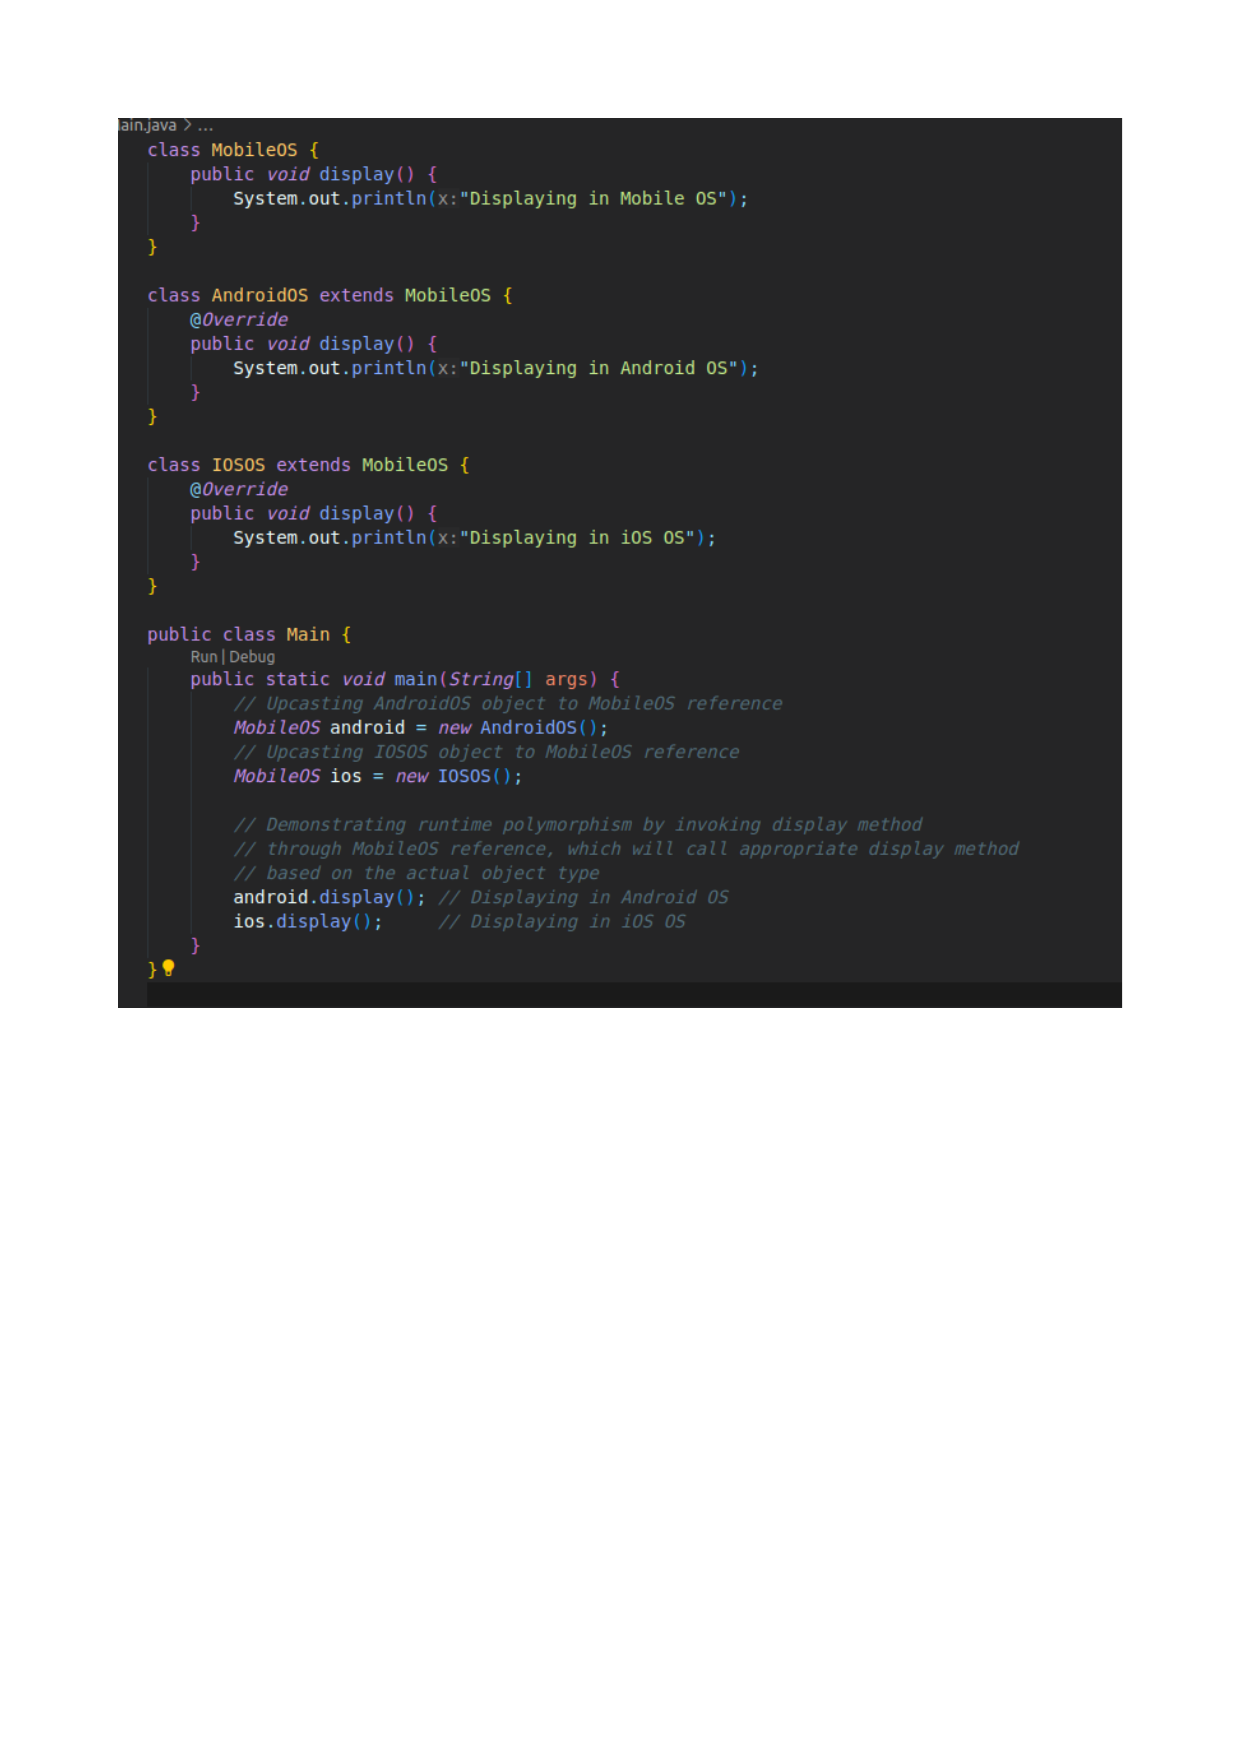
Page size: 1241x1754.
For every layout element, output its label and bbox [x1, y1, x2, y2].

picture [118, 118, 1123, 1008]
